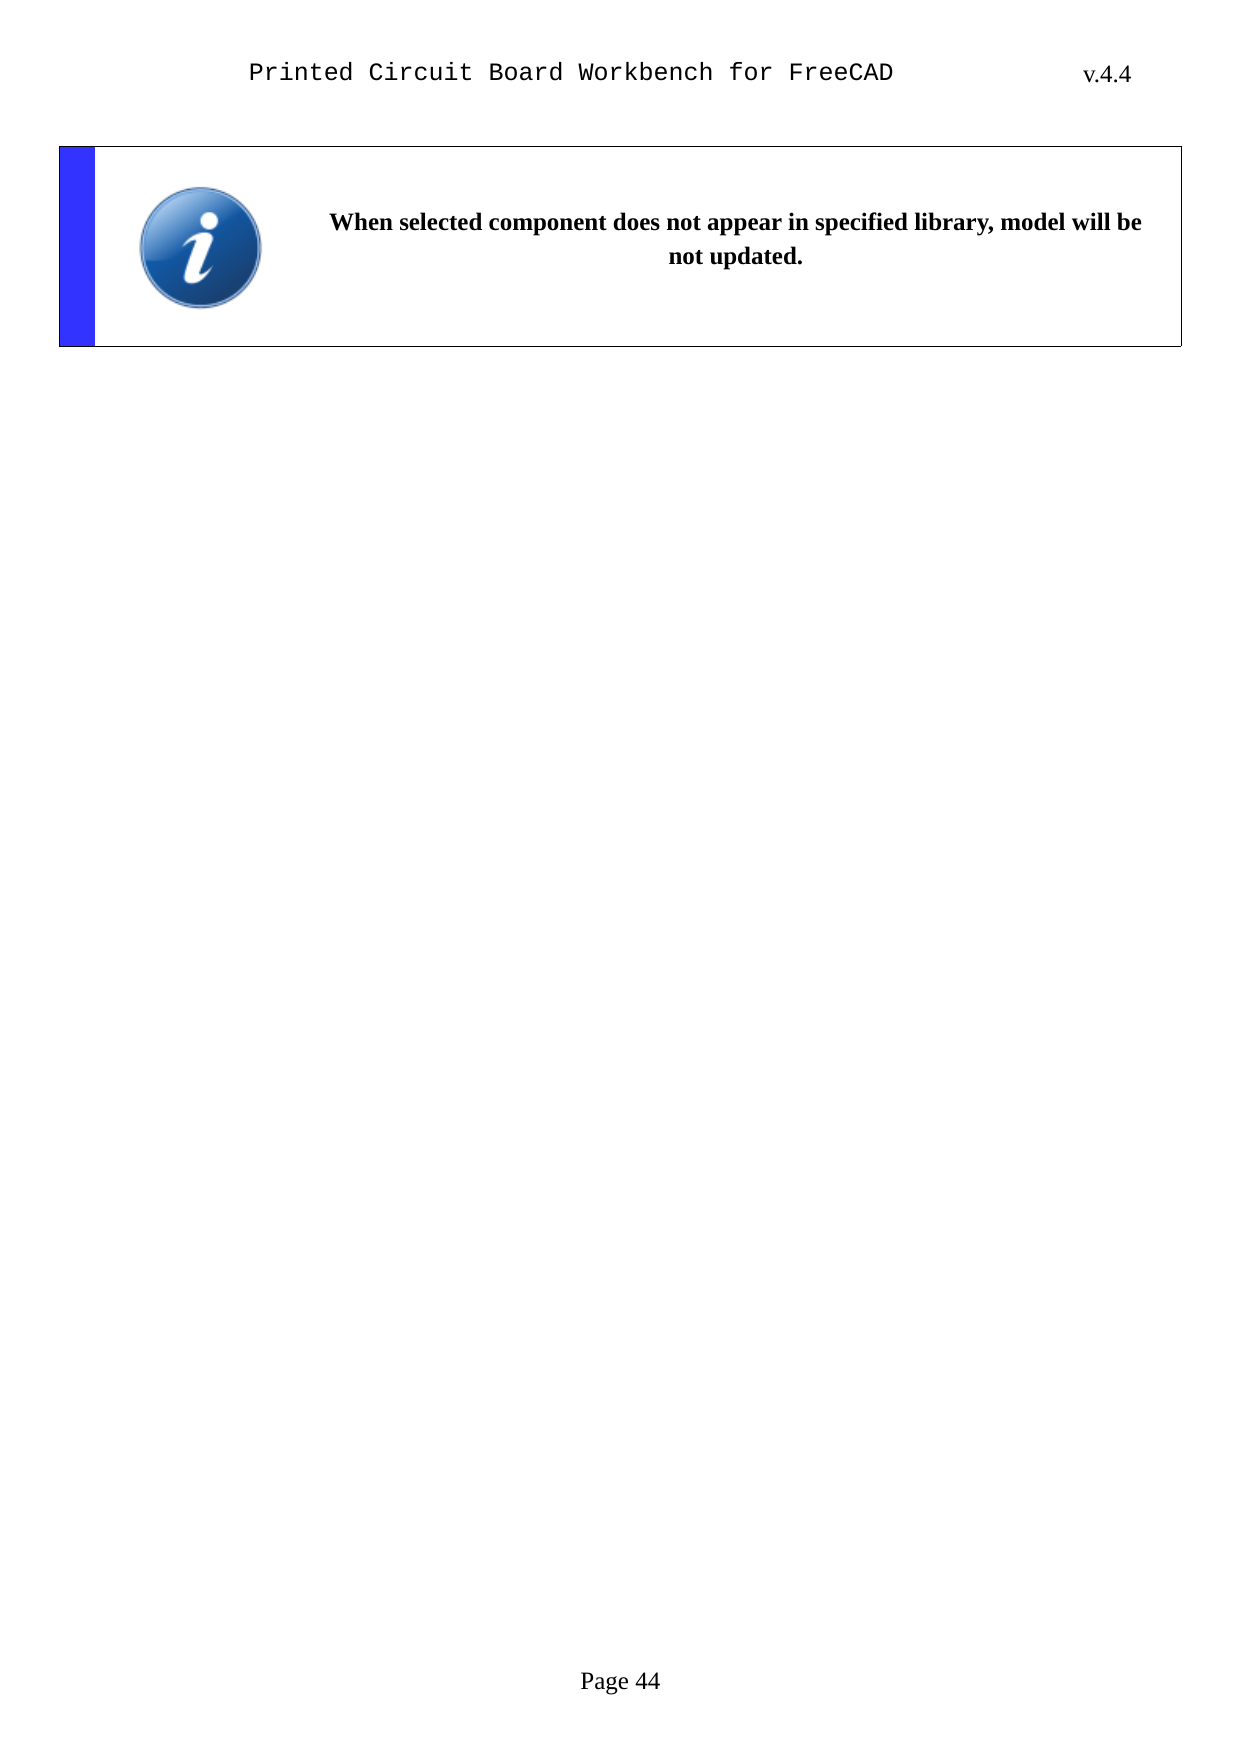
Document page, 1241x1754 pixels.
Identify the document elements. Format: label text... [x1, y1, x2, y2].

table_header [95, 147, 323, 346]
table_header When selected component does not appear in specified library, model will be not updated. [323, 147, 1148, 346]
table_header [1148, 147, 1181, 346]
table_header [60, 147, 95, 346]
picture [135, 178, 267, 313]
